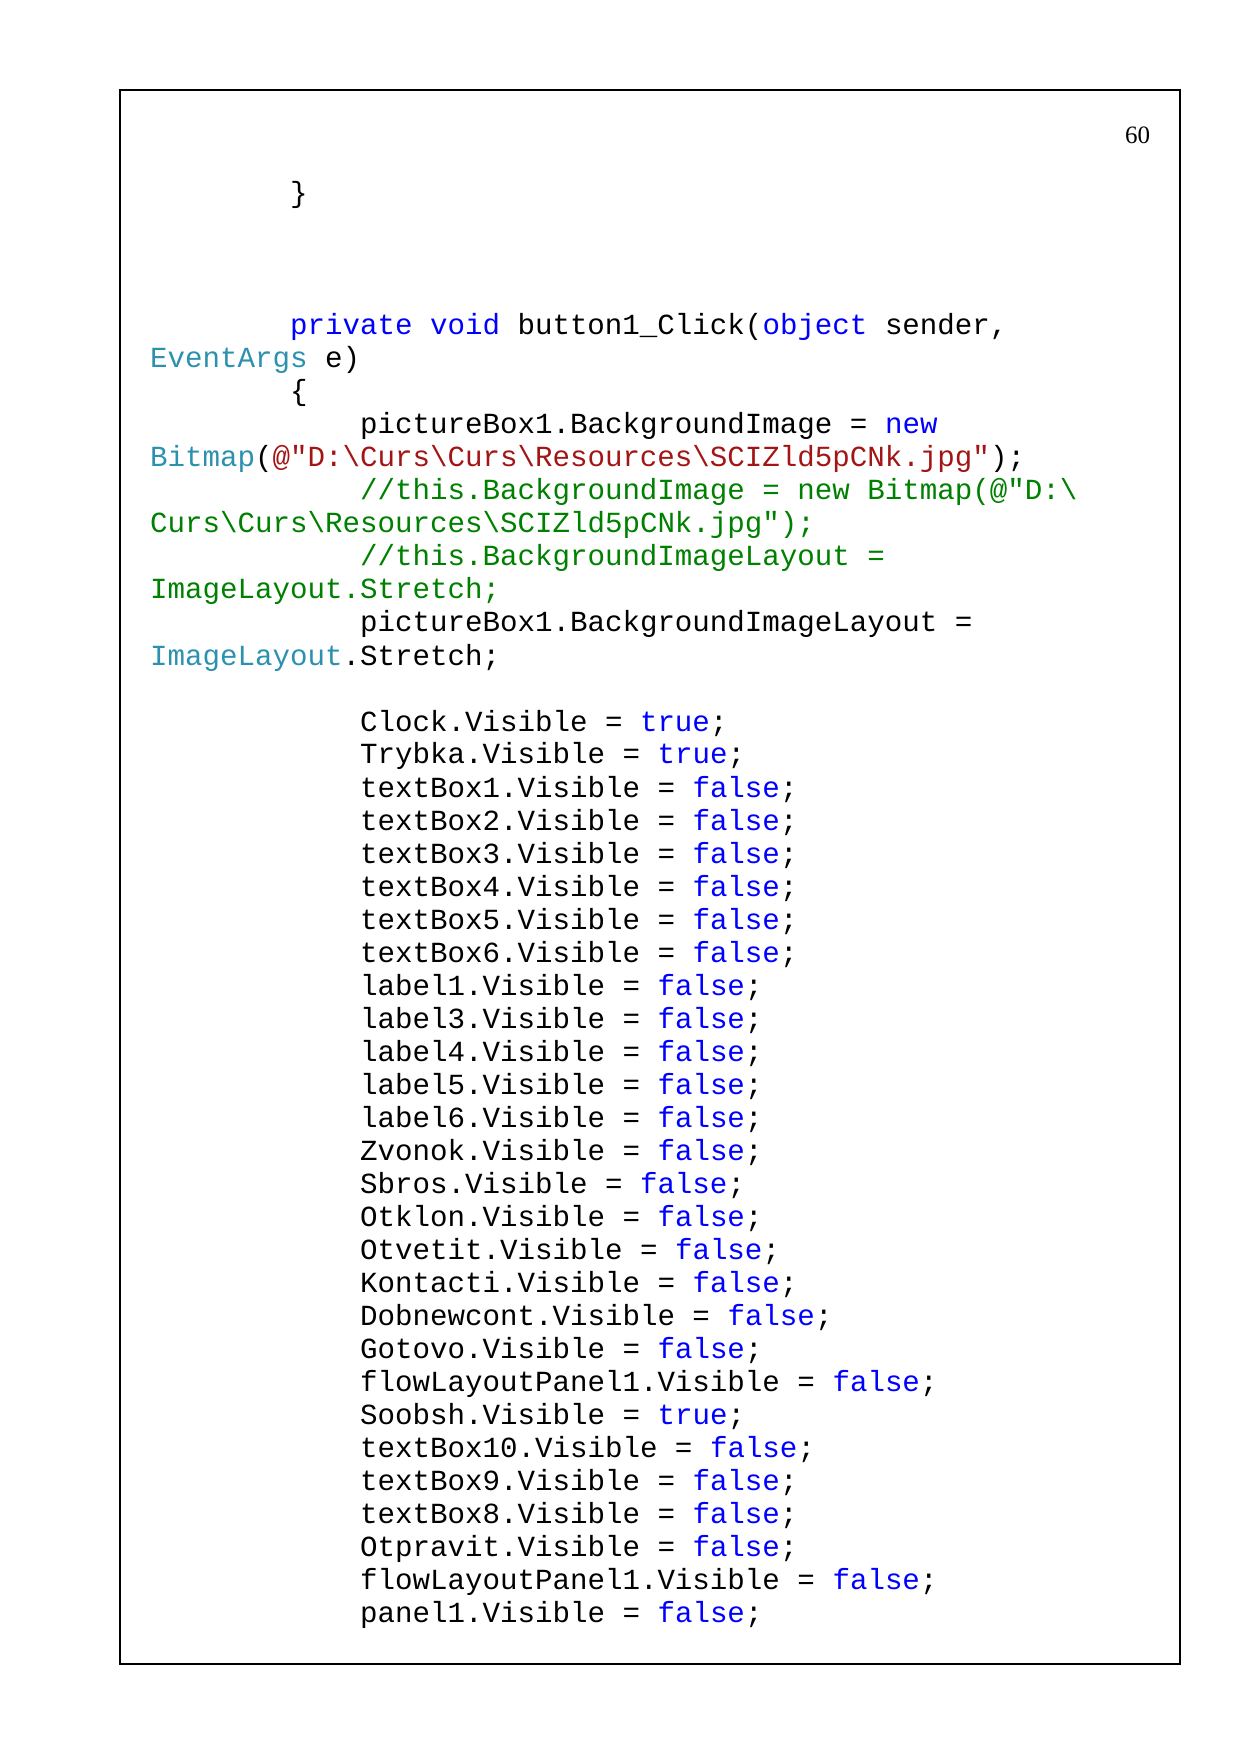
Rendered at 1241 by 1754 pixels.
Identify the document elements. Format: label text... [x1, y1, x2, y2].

text private void button1_Click(object sender, EventArgs e) [150, 310, 1149, 376]
text textBox6.Visible = false; [150, 938, 1149, 971]
text textBox4.Visible = false; [150, 872, 1149, 905]
text pictureBox1.BackgroundImageLayout = ImageLayout.Stretch; [150, 608, 1149, 674]
text //this.BackgroundImage = new Bitmap(@"D:\Curs\Curs\Resources\SCIZld5pCNk.jpg"); [150, 476, 1149, 542]
text Kontacti.Visible = false; [150, 1268, 1149, 1301]
text label6.Visible = false; [150, 1103, 1149, 1136]
text textBox1.Visible = false; [150, 773, 1149, 806]
text pictureBox1.BackgroundImage = new Bitmap(@"D:\Curs\Curs\Resources\SCIZld5pCNk.jpg"); [150, 409, 1149, 476]
text textBox3.Visible = false; [150, 839, 1149, 872]
text textBox5.Visible = false; [150, 905, 1149, 938]
text } [150, 178, 1149, 211]
text label3.Visible = false; [150, 1004, 1149, 1037]
text Dobnewcont.Visible = false; [150, 1301, 1149, 1334]
text panel1.Visible = false; [150, 1598, 1149, 1631]
text Clock.Visible = true; [150, 707, 1149, 740]
text flowLayoutPanel1.Visible = false; [150, 1565, 1149, 1598]
text flowLayoutPanel1.Visible = false; [150, 1367, 1149, 1400]
text Sbros.Visible = false; [150, 1169, 1149, 1202]
text Zvonok.Visible = false; [150, 1136, 1149, 1169]
text textBox10.Visible = false; [150, 1433, 1149, 1466]
text Gotovo.Visible = false; [150, 1334, 1149, 1367]
text { [150, 376, 1149, 409]
text Soobsh.Visible = true; [150, 1400, 1149, 1433]
text Otpravit.Visible = false; [150, 1532, 1149, 1565]
text //this.BackgroundImageLayout = ImageLayout.Stretch; [150, 542, 1149, 608]
text label4.Visible = false; [150, 1037, 1149, 1070]
text label1.Visible = false; [150, 971, 1149, 1004]
text textBox9.Visible = false; [150, 1466, 1149, 1499]
text label5.Visible = false; [150, 1070, 1149, 1103]
text Trybka.Visible = true; [150, 740, 1149, 773]
text Otklon.Visible = false; [150, 1202, 1149, 1235]
text textBox2.Visible = false; [150, 806, 1149, 839]
text textBox8.Visible = false; [150, 1499, 1149, 1532]
text Otvetit.Visible = false; [150, 1235, 1149, 1268]
